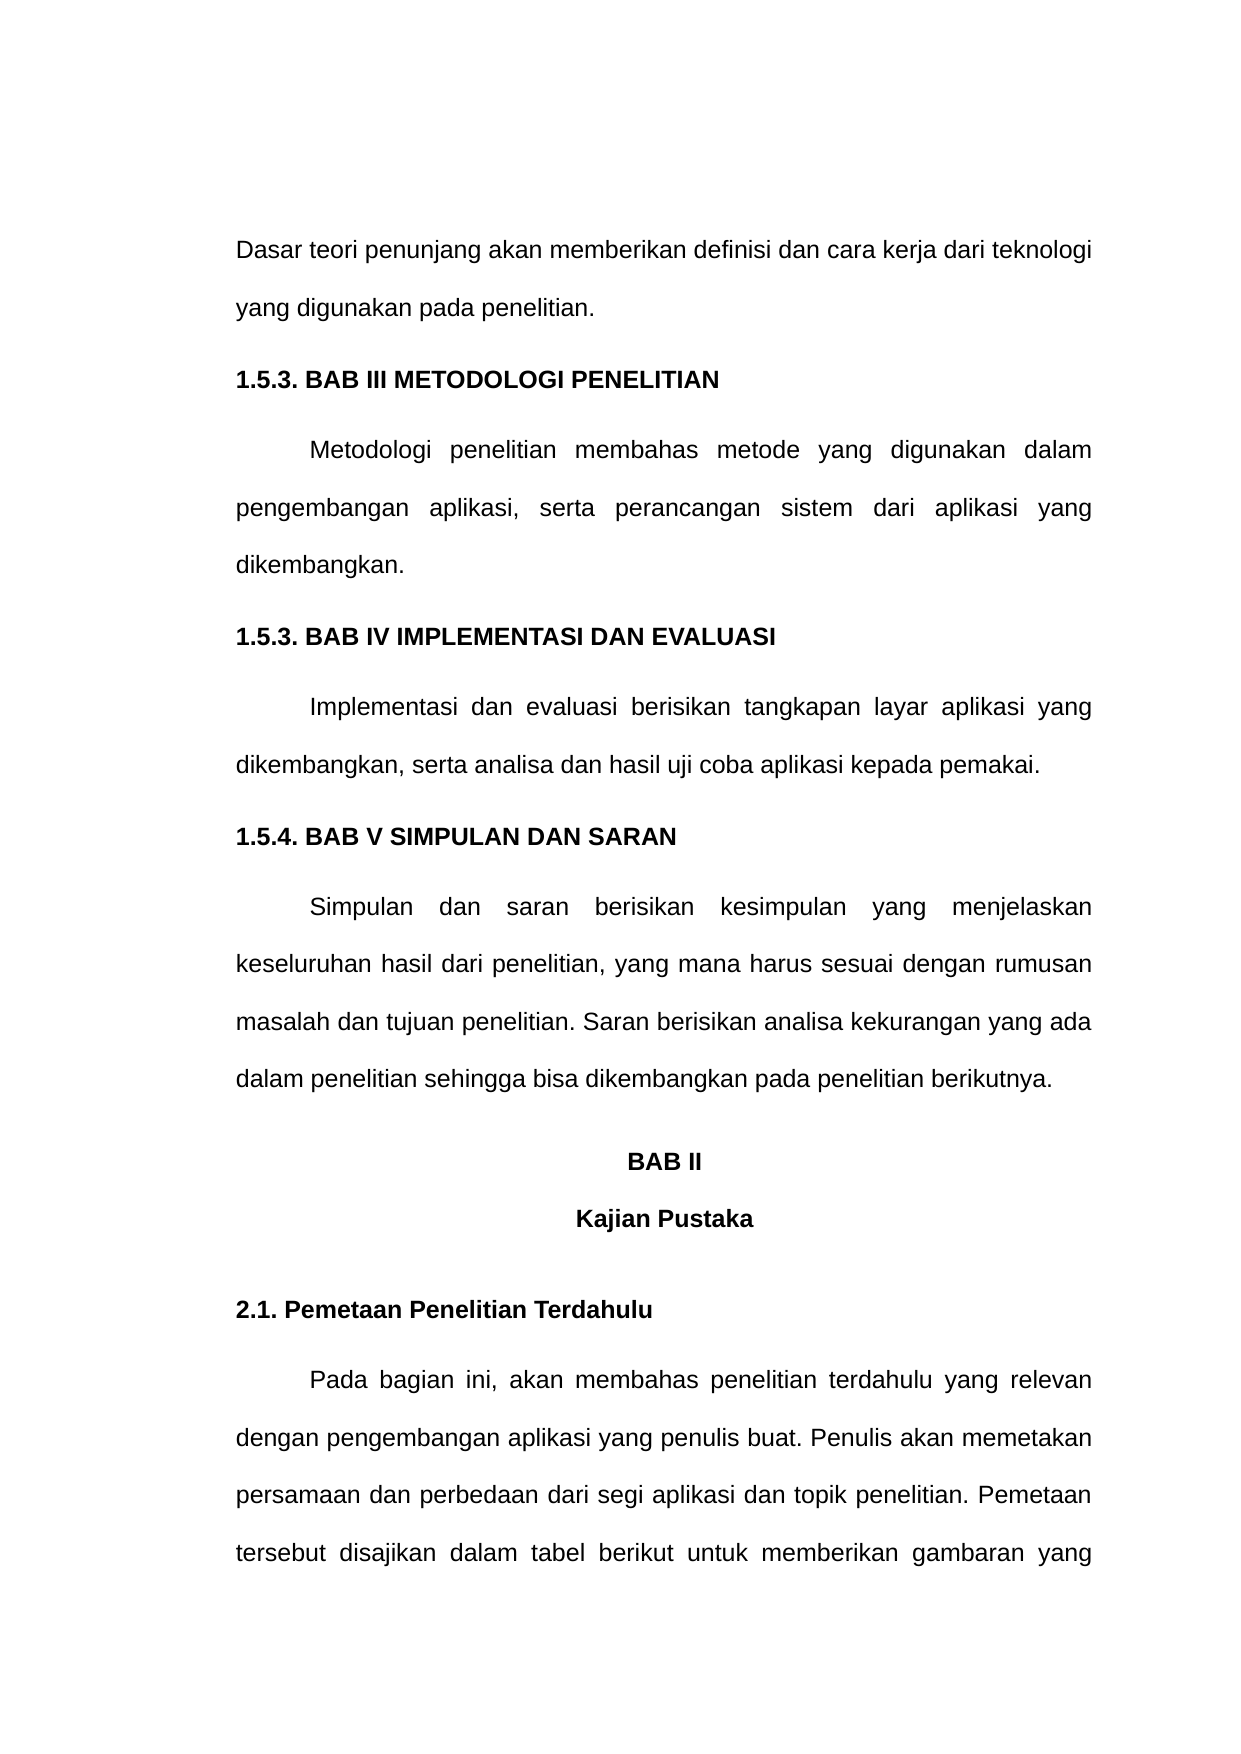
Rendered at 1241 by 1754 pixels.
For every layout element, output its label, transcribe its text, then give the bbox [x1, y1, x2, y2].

text Implementasi dan evaluasi berisikan tangkapan layar aplikasi yang dikembangkan, serta analisa dan hasil uji coba aplikasi kepada pemakai. [236, 692, 1093, 778]
text Pada bagian ini, akan membahas penelitian terdahulu yang relevan dengan pengembangan aplikasi yang penulis buat. Penulis akan memetakan persamaan dan perbedaan dari segi aplikasi dan topik penelitian. Pemetaan tersebut disajikan dalam tabel berikut untuk memberikan gambaran yang [236, 1365, 1093, 1566]
text Dasar teori penunjang akan memberikan definisi dan cara kerja dari teknologi yang digunakan pada penelitian. [236, 236, 1093, 322]
subtitle 1.5.3. BAB III METODOLOGI PENELITIAN [236, 365, 1093, 394]
subtitle BAB II Kajian Pustaka [236, 1147, 1093, 1233]
text Metodologi penelitian membahas metode yang digunakan dalam pengembangan aplikasi, serta perancangan sistem dari aplikasi yang dikembangkan. [236, 435, 1093, 579]
subtitle 1.5.3. BAB IV IMPLEMENTASI DAN EVALUASI [236, 622, 1093, 651]
subtitle 2.1. Pemetaan Penelitian Terdahulu [236, 1295, 1093, 1324]
text Simpulan dan saran berisikan kesimpulan yang menjelaskan keseluruhan hasil dari penelitian, yang mana harus sesuai dengan rumusan masalah dan tujuan penelitian. Saran berisikan analisa kekurangan yang ada dalam penelitian sehingga bisa dikembangkan pada penelitian berikutnya. [236, 892, 1093, 1093]
subtitle 1.5.4. BAB V SIMPULAN DAN SARAN [236, 822, 1093, 851]
